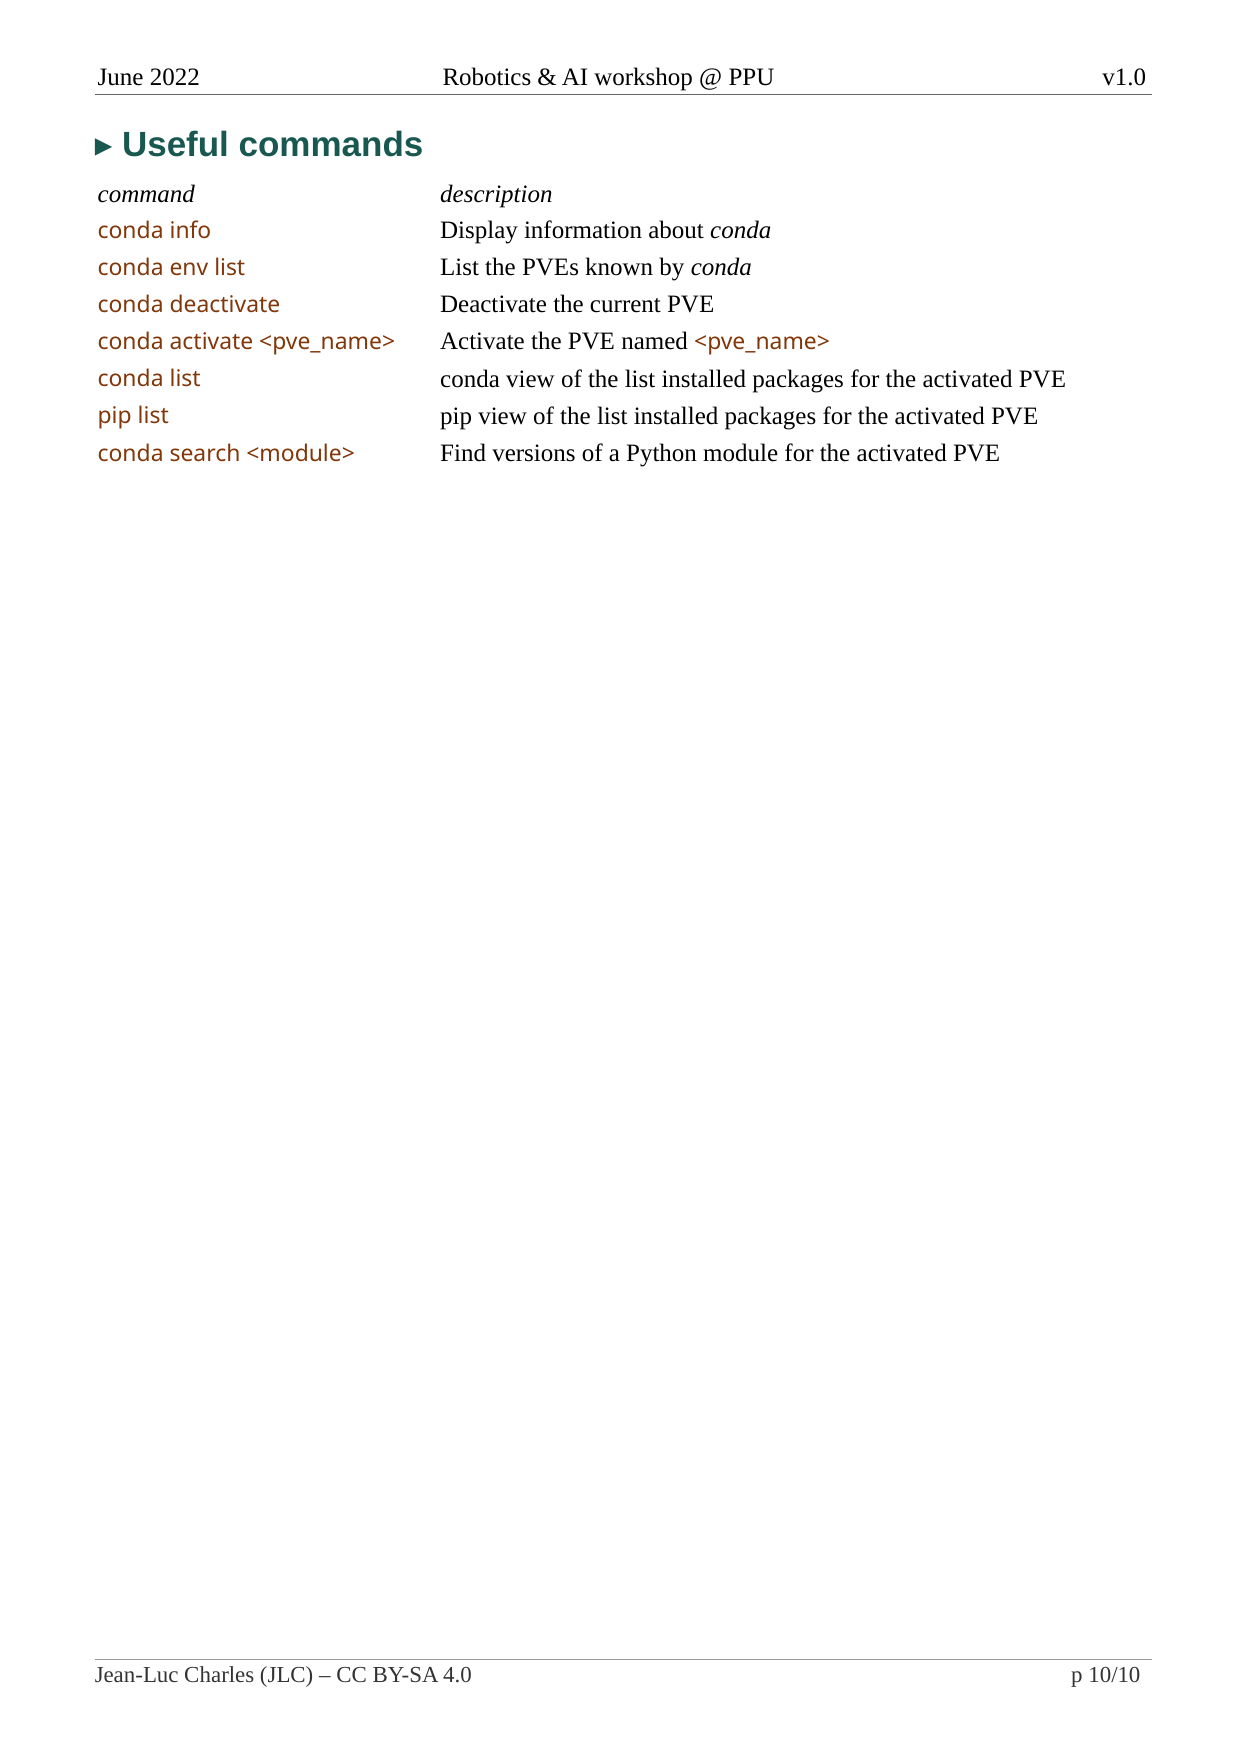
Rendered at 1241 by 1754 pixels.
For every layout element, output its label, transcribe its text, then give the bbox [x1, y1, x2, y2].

table_cell Display information about conda [437, 211, 1102, 248]
table_cell conda view of the list installed packages for the activated PVE [437, 360, 1102, 397]
table_cell Activate the PVE named <pve_name> [437, 323, 1102, 359]
subtitle ▸ Useful commands [94, 124, 1152, 164]
table_cell pip view of the list installed packages for the activated PVE [437, 397, 1102, 434]
table_cell conda list [95, 360, 437, 397]
table_cell pip list [95, 397, 437, 434]
table_cell conda deactivate [95, 285, 437, 322]
table_cell conda search <module> [95, 434, 437, 471]
table_cell conda env list [95, 248, 437, 285]
table_cell conda info [95, 211, 437, 248]
table_cell List the PVEs known by conda [437, 248, 1102, 285]
table_cell conda activate <pve_name> [95, 323, 437, 359]
table_cell Find versions of a Python module for the activated PVE [437, 434, 1102, 471]
table_header description [437, 177, 1102, 211]
table_cell Deactivate the current PVE [437, 285, 1102, 322]
table_header command [95, 177, 437, 211]
